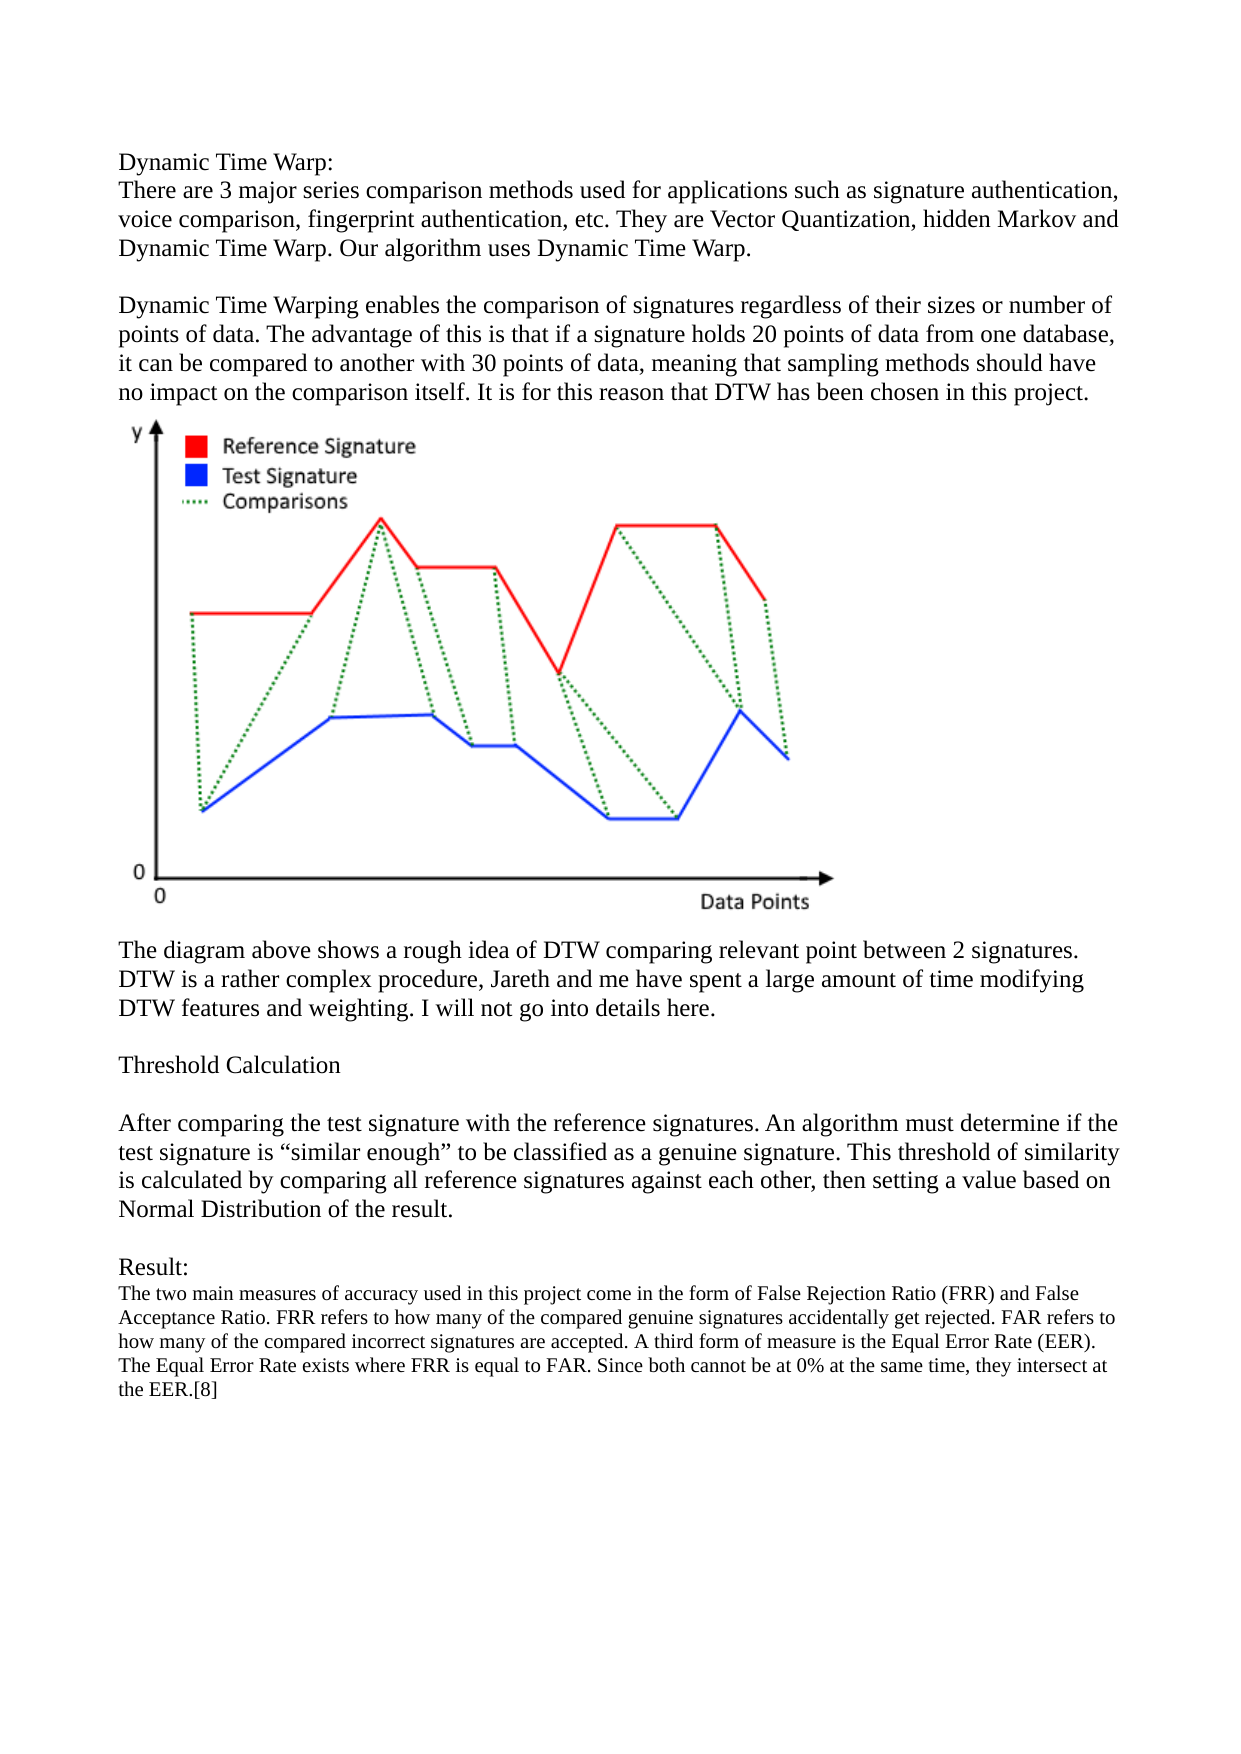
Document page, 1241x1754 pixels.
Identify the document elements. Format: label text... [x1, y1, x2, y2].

text Threshold Calculation [118, 1051, 1122, 1079]
text The diagram above shows a rough idea of DTW comparing relevant point between 2 signatures. DTW is a rather complex procedure, Jareth and me have spent a large amount of time modifying DTW features and weighting. I will not go into details here. [118, 406, 1122, 1022]
text There are 3 major series comparison methods used for applications such as signature authentication, voice comparison, fingerprint authentication, etc. They are Vector Quantization, hidden Markov and Dynamic Time Warp. Our algorithm uses Dynamic Time Warp. [118, 176, 1122, 262]
text The two main measures of accuracy used in this project come in the form of False Rejection Ratio (FRR) and False Acceptance Ratio. FRR refers to how many of the compared genuine signatures accidentally get rejected. FAR refers to how many of the compared incorrect signatures are accepted. A third form of measure is the Equal Error Rate (EER). The Equal Error Rate exists where FRR is equal to FAR. Since both cannot be at 0% at the same time, they intersect at the EER.[8] [118, 1281, 1122, 1401]
text After comparing the test signature with the reference signatures. An algorithm must determine if the test signature is “similar enough” to be classified as a genuine signature. This threshold of similarity is calculated by comparing all reference signatures against each other, then setting a value based on Normal Distribution of the result. [118, 1108, 1122, 1223]
text Dynamic Time Warp: [118, 147, 1122, 176]
picture [117, 412, 861, 936]
text Dynamic Time Warping enables the comparison of signatures regardless of their sizes or number of points of data. The advantage of this is that if a signature holds 20 points of data from one database, it can be compared to another with 30 points of data, meaning that sampling methods should have no impact on the comparison itself. It is for this reason that DTW has been chosen in this project. [118, 291, 1122, 406]
text Result: [118, 1252, 1122, 1281]
